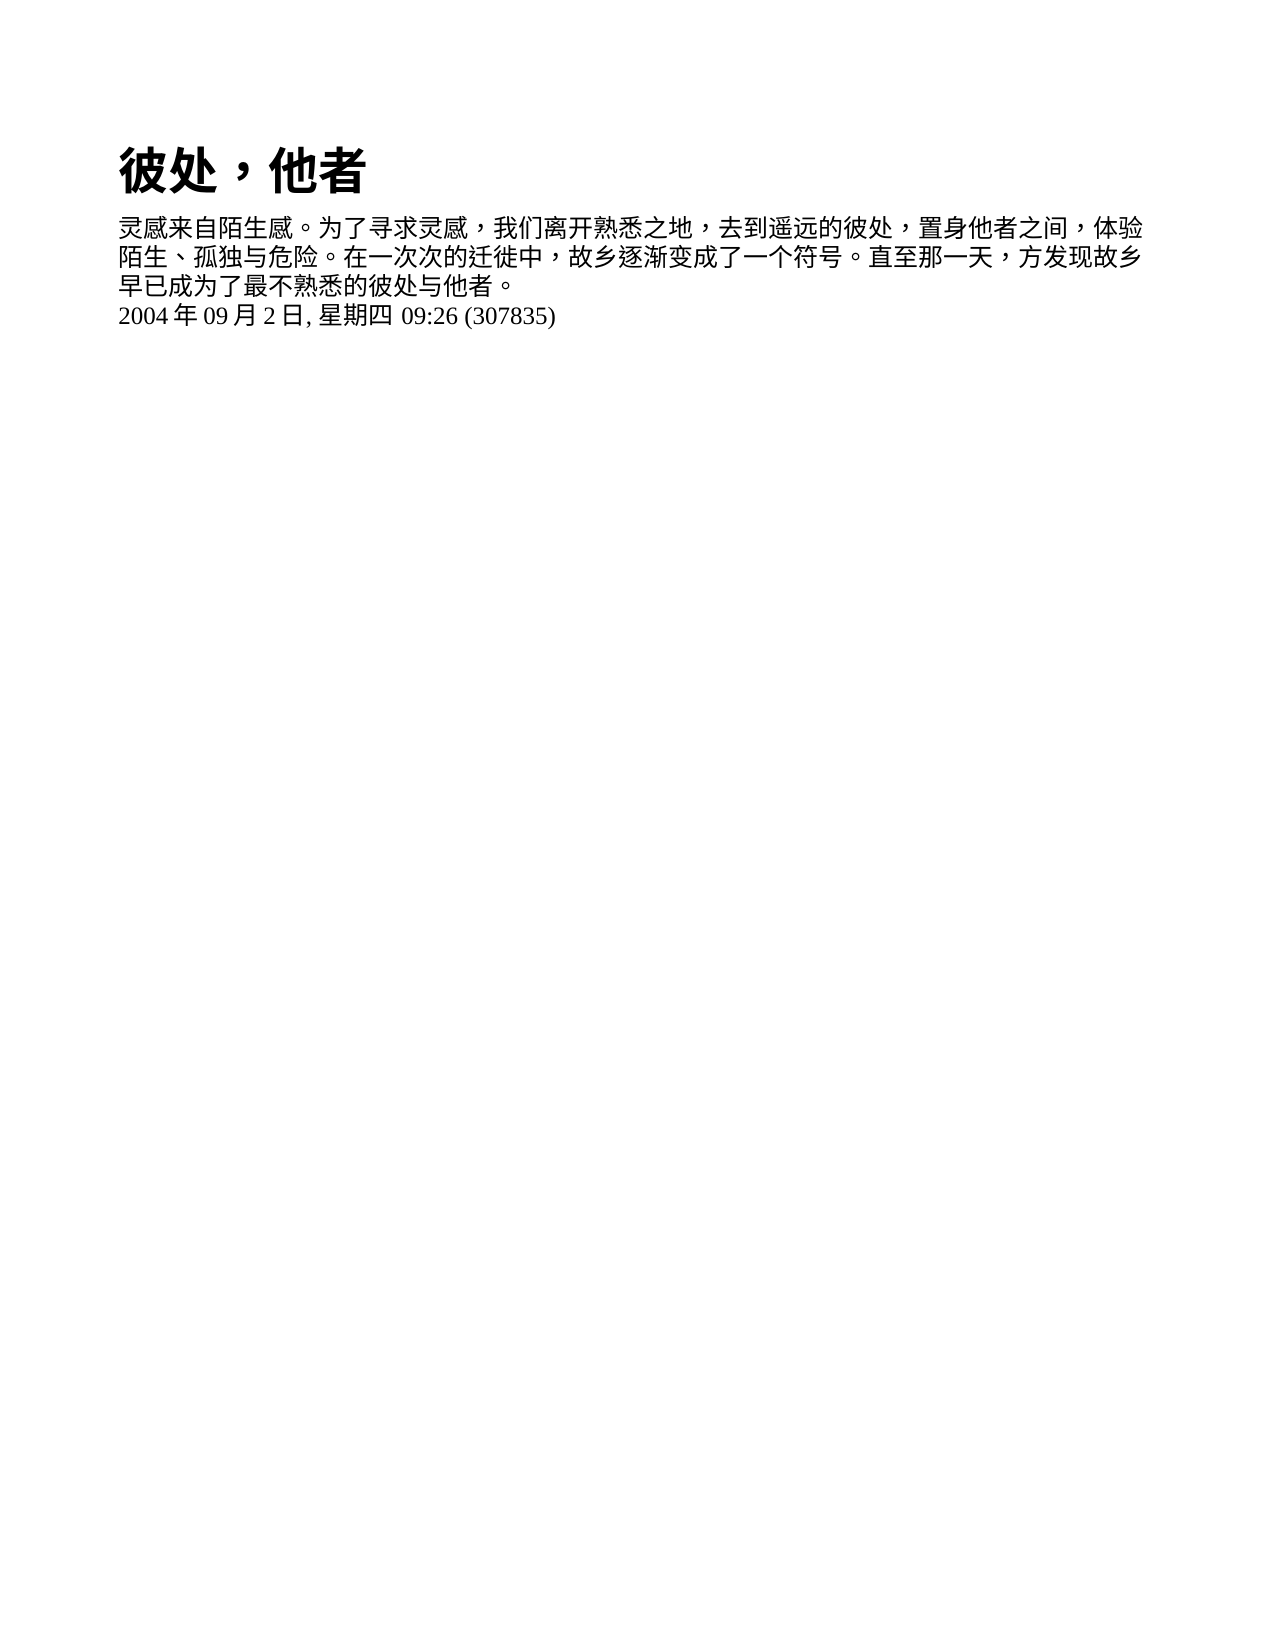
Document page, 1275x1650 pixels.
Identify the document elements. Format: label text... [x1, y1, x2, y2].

text 灵感来自陌生感。为了寻求灵感，我们离开熟悉之地，去到遥远的彼处，置身他者之间，体验陌生、孤独与危险。在一次次的迁徙中，故乡逐渐变成了一个符号。直至那一天，方发现故乡早已成为了最不熟悉的彼处与他者。 [118, 214, 1157, 301]
subtitle 彼处，他者 [118, 143, 1157, 201]
text 2004年09月2日, 星期四 09:26 (307835) [118, 301, 1157, 331]
